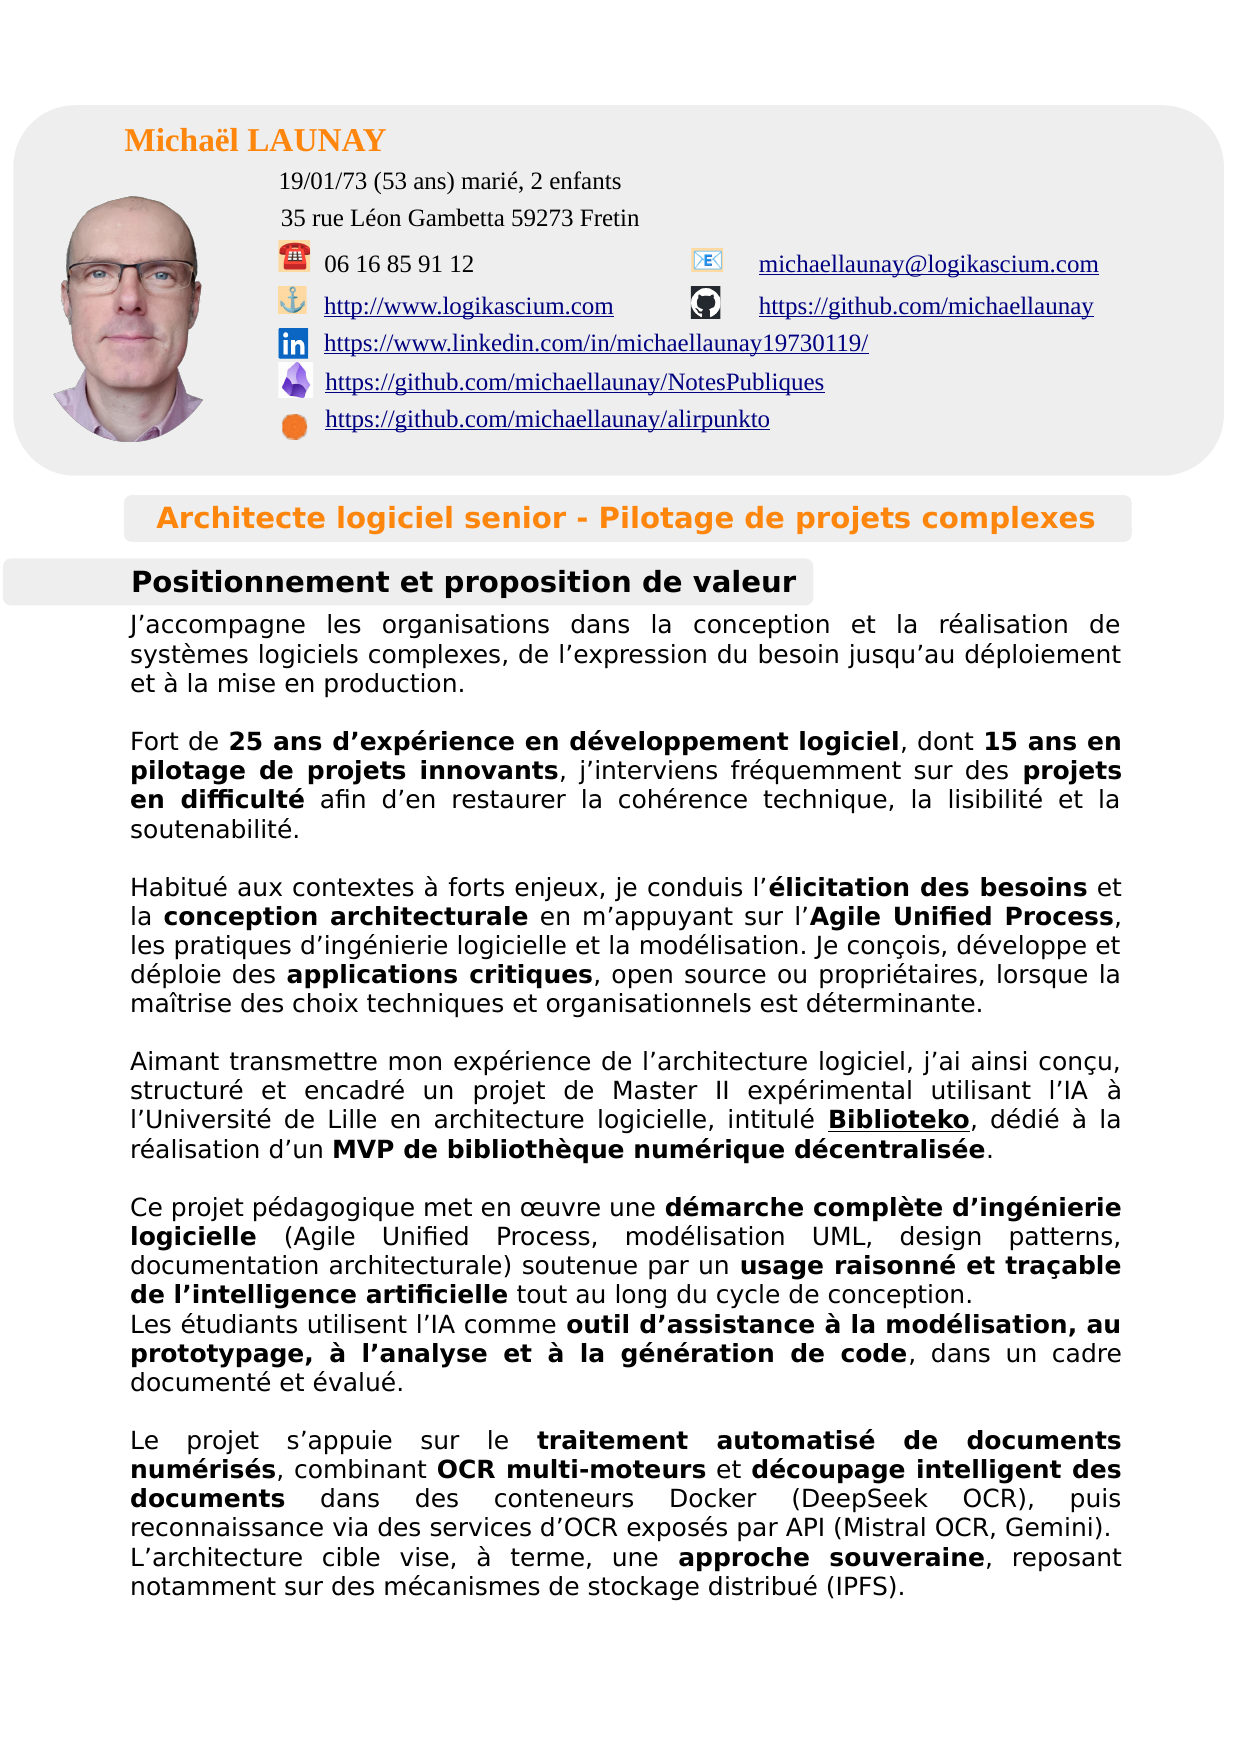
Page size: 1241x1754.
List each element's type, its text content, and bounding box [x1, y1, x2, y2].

picture [691, 248, 724, 272]
picture [690, 286, 721, 319]
text J’accompagne les organisations dans la conception et la réalisation de systèmes logiciels complexes, de l’expression du besoin jusqu’au déploiement et à la mise en production. [130, 611, 1122, 698]
picture [278, 240, 311, 272]
text Le projet s’appuie sur le traitement automatisé de documents numérisés, combinant OCR multi-moteurs et découpage intelligent des documents dans des conteneurs Docker (DeepSeek OCR), puis reconnaissance via des services d’OCR exposés par API (Mistral OCR, Gemini). [130, 1426, 1122, 1543]
text Fort de 25 ans d’expérience en développement logiciel, dont 15 ans en pilotage de projets innovants, j’interviens fréquemment sur des projets en difficulté afin d’en restaurer la cohérence technique, la lisibilité et la soutenabilité. [130, 698, 1122, 844]
text Les étudiants utilisent l’IA comme outil d’assistance à la modélisation, au prototypage, à l’analyse et à la génération de code, dans un cadre documenté et évalué. [130, 1310, 1122, 1397]
picture [278, 286, 307, 314]
picture [278, 328, 309, 359]
text L’architecture cible vise, à terme, une approche souveraine, reposant notamment sur des mécanismes de stockage distribué (IPFS). [130, 1543, 1122, 1601]
text Aimant transmettre mon expérience de l’architecture logiciel, j’ai ainsi conçu, structuré et encadré un projet de Master II expérimental utilisant l’IA à l’Université de Lille en architecture logicielle, intitulé Biblioteko, dédié à la réalisation d’un MVP de bibliothèque numérique décentralisée. [130, 1047, 1122, 1164]
text Habitué aux contextes à forts enjeux, je conduis l’élicitation des besoins et la conception architecturale en m’appuyant sur l’Agile Unified Process, les pratiques d’ingénierie logicielle et la modélisation. Je conçois, développe et déploie des applications critiques, open source ou propriétaires, lorsque la maîtrise des choix techniques et organisationnels est déterminante. [130, 873, 1122, 1019]
picture [282, 414, 308, 440]
text Positionnement et proposition de valeur [814, 565, 1122, 599]
picture [278, 362, 314, 398]
text Ce projet pédagogique met en œuvre une démarche complète d’ingénierie logicielle (Agile Unified Process, modélisation UML, design patterns, documentation architecturale) soutenue par un usage raisonné et traçable de l’intelligence artificielle tout au long du cycle de conception. [130, 1164, 1122, 1310]
picture [33, 180, 229, 442]
